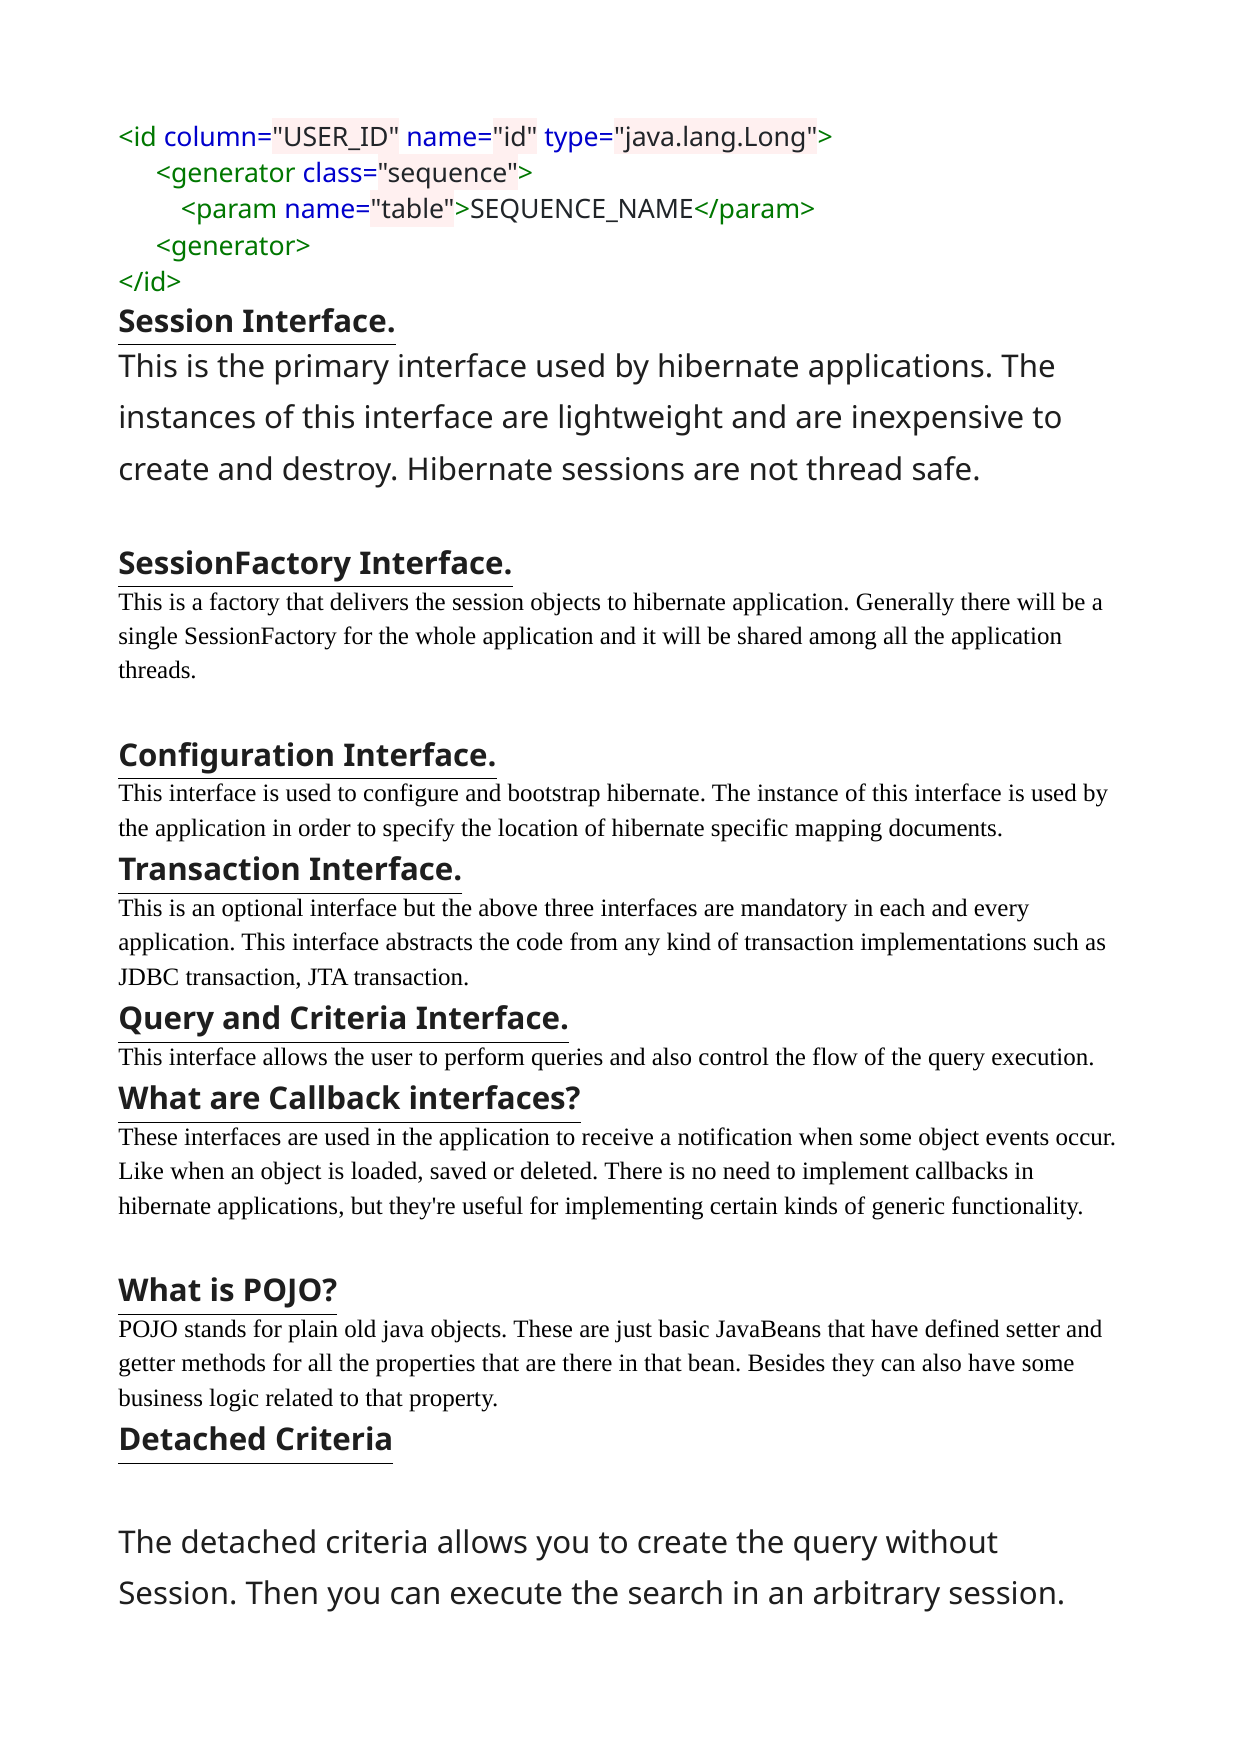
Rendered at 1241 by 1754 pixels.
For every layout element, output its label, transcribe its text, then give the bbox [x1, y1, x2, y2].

text This is an optional interface but the above three interfaces are mandatory in each and every application. This interface abstracts the code from any kind of transaction implementations such as JDBC transaction, JTA transaction. [118, 893, 1122, 991]
text <id column="USER_ID" name="id" type="java.lang.Long"> [118, 118, 1122, 154]
text These interfaces are used in the application to receive a notification when some object events occur. Like when an object is loaded, saved or deleted. There is no need to implement callbacks in hibernate applications, but they're useful for implementing certain kinds of generic functionality. [118, 1122, 1122, 1220]
text This interface allows the user to perform queries and also control the flow of the query execution. [118, 1042, 1122, 1071]
text This interface is used to configure and bootstrap hibernate. The instance of this interface is used by the application in order to specify the location of hibernate specific mapping documents. [118, 778, 1122, 841]
text Session Interface. [118, 299, 1122, 344]
text Detached Criteria [118, 1417, 1122, 1463]
text <generator class="sequence"> [118, 154, 1122, 190]
text <param name="table">SEQUENCE_NAME</param> [118, 190, 1122, 227]
text </id> [118, 263, 1122, 299]
text Query and Criteria Interface. [118, 996, 1122, 1042]
text <generator> [118, 227, 1122, 263]
text This is the primary interface used by hibernate applications. The instances of this interface are lightweight and are inexpensive to create and destroy. Hibernate sessions are not thread safe. [118, 344, 1122, 489]
text This is a factory that delivers the session objects to hibernate application. Generally there will be a single SessionFactory for the whole application and it will be shared among all the application threads. [118, 587, 1122, 684]
text What are Callback interfaces? [118, 1076, 1122, 1122]
text POJO stands for plain old java objects. These are just basic JavaBeans that have defined setter and getter methods for all the properties that are there in that bean. Besides they can also have some business logic related to that property. [118, 1314, 1122, 1411]
text Configuration Interface. [118, 733, 1122, 778]
text Transaction Interface. [118, 847, 1122, 893]
text What is POJO? [118, 1268, 1122, 1314]
text SessionFactory Interface. [118, 512, 1122, 587]
text The detached criteria allows you to create the query without Session. Then you can execute the search in an arbitrary session. [118, 1520, 1122, 1614]
